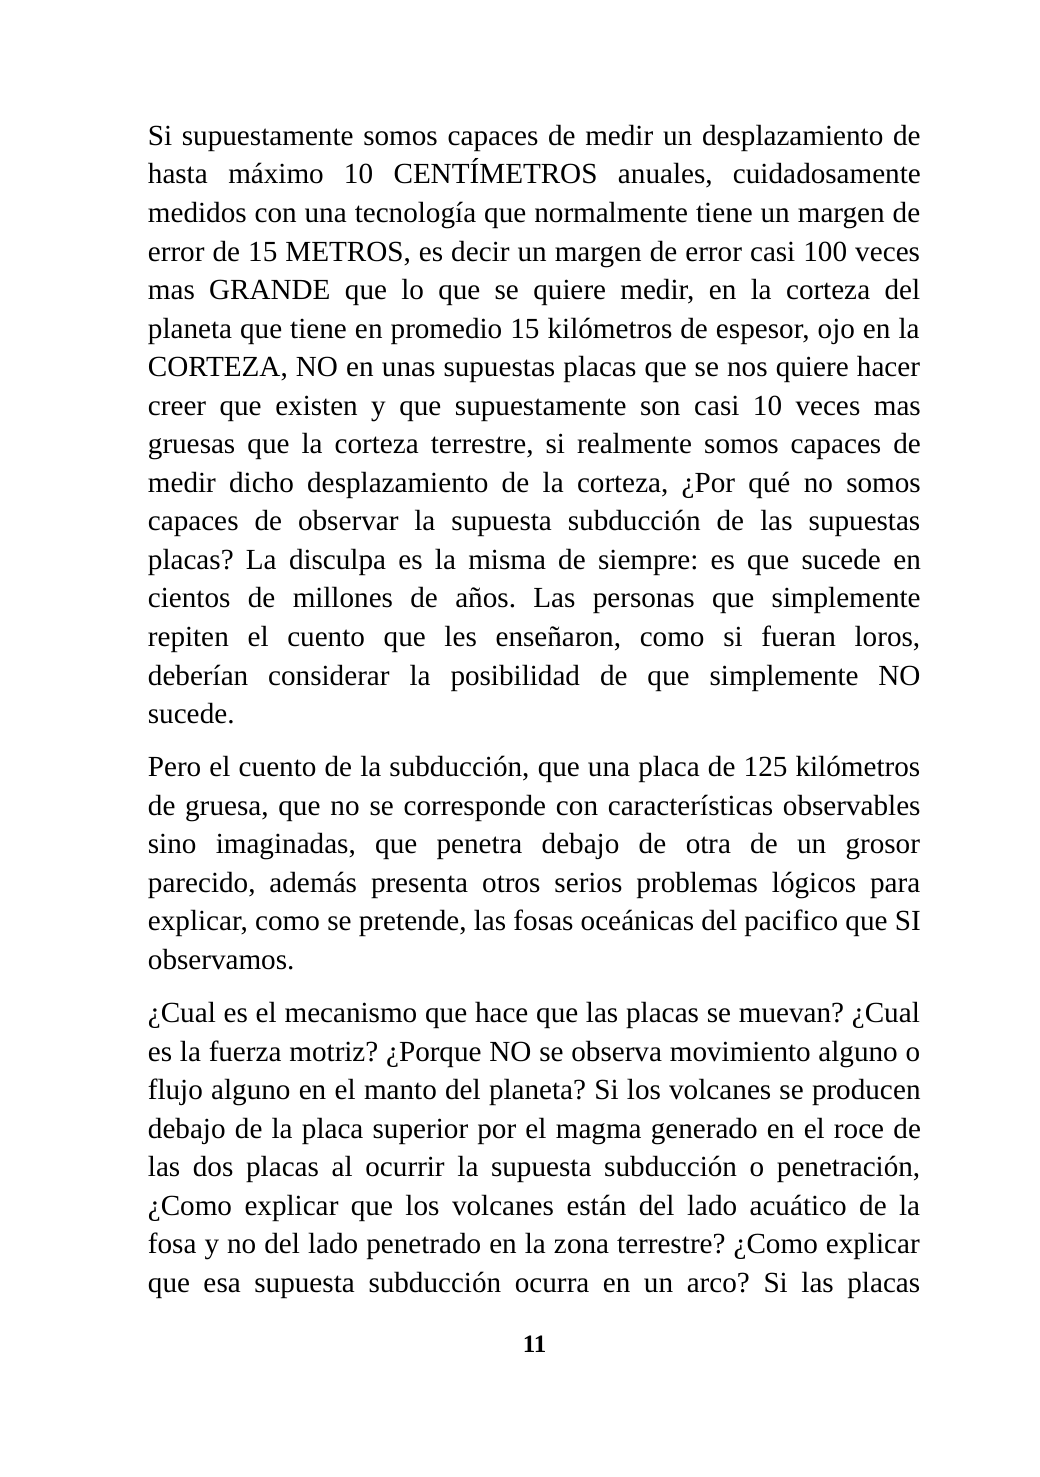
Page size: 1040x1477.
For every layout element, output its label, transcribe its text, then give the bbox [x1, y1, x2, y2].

text Pero el cuento de la subducción, que una placa de 125 kilómetros de gruesa, que no se corresponde con características observables sino imaginadas, que penetra debajo de otra de un grosor parecido, además presenta otros serios problemas lógicos para explicar, como se pretende, las fosas oceánicas del pacifico que SI observamos. [148, 749, 921, 976]
text Si supuestamente somos capaces de medir un desplazamiento de hasta máximo 10 CENTÍMETROS anuales, cuidadosamente medidos con una tecnología que normalmente tiene un margen de error de 15 METROS, es decir un margen de error casi 100 veces mas GRANDE que lo que se quiere medir, en la corteza del planeta que tiene en promedio 15 kilómetros de espesor, ojo en la CORTEZA, NO en unas supuestas placas que se nos quiere hacer creer que existen y que supuestamente son casi 10 veces mas gruesas que la corteza terrestre, si realmente somos capaces de medir dicho desplazamiento de la corteza, ¿Por qué no somos capaces de observar la supuesta subducción de las supuestas placas? La disculpa es la misma de siempre: es que sucede en cientos de millones de años. Las personas que simplemente repiten el cuento que les enseñaron, como si fueran loros, deberían considerar la posibilidad de que simplemente NO sucede. [148, 118, 921, 730]
text ¿Cual es el mecanismo que hace que las placas se muevan? ¿Cual es la fuerza motriz? ¿Porque NO se observa movimiento alguno o flujo alguno en el manto del planeta? Si los volcanes se producen debajo de la placa superior por el magma generado en el roce de las dos placas al ocurrir la supuesta subducción o penetración, ¿Como explicar que los volcanes están del lado acuático de la fosa y no del lado penetrado en la zona terrestre? ¿Como explicar que esa supuesta subducción ocurra en un arco? Si las placas [148, 995, 921, 1298]
